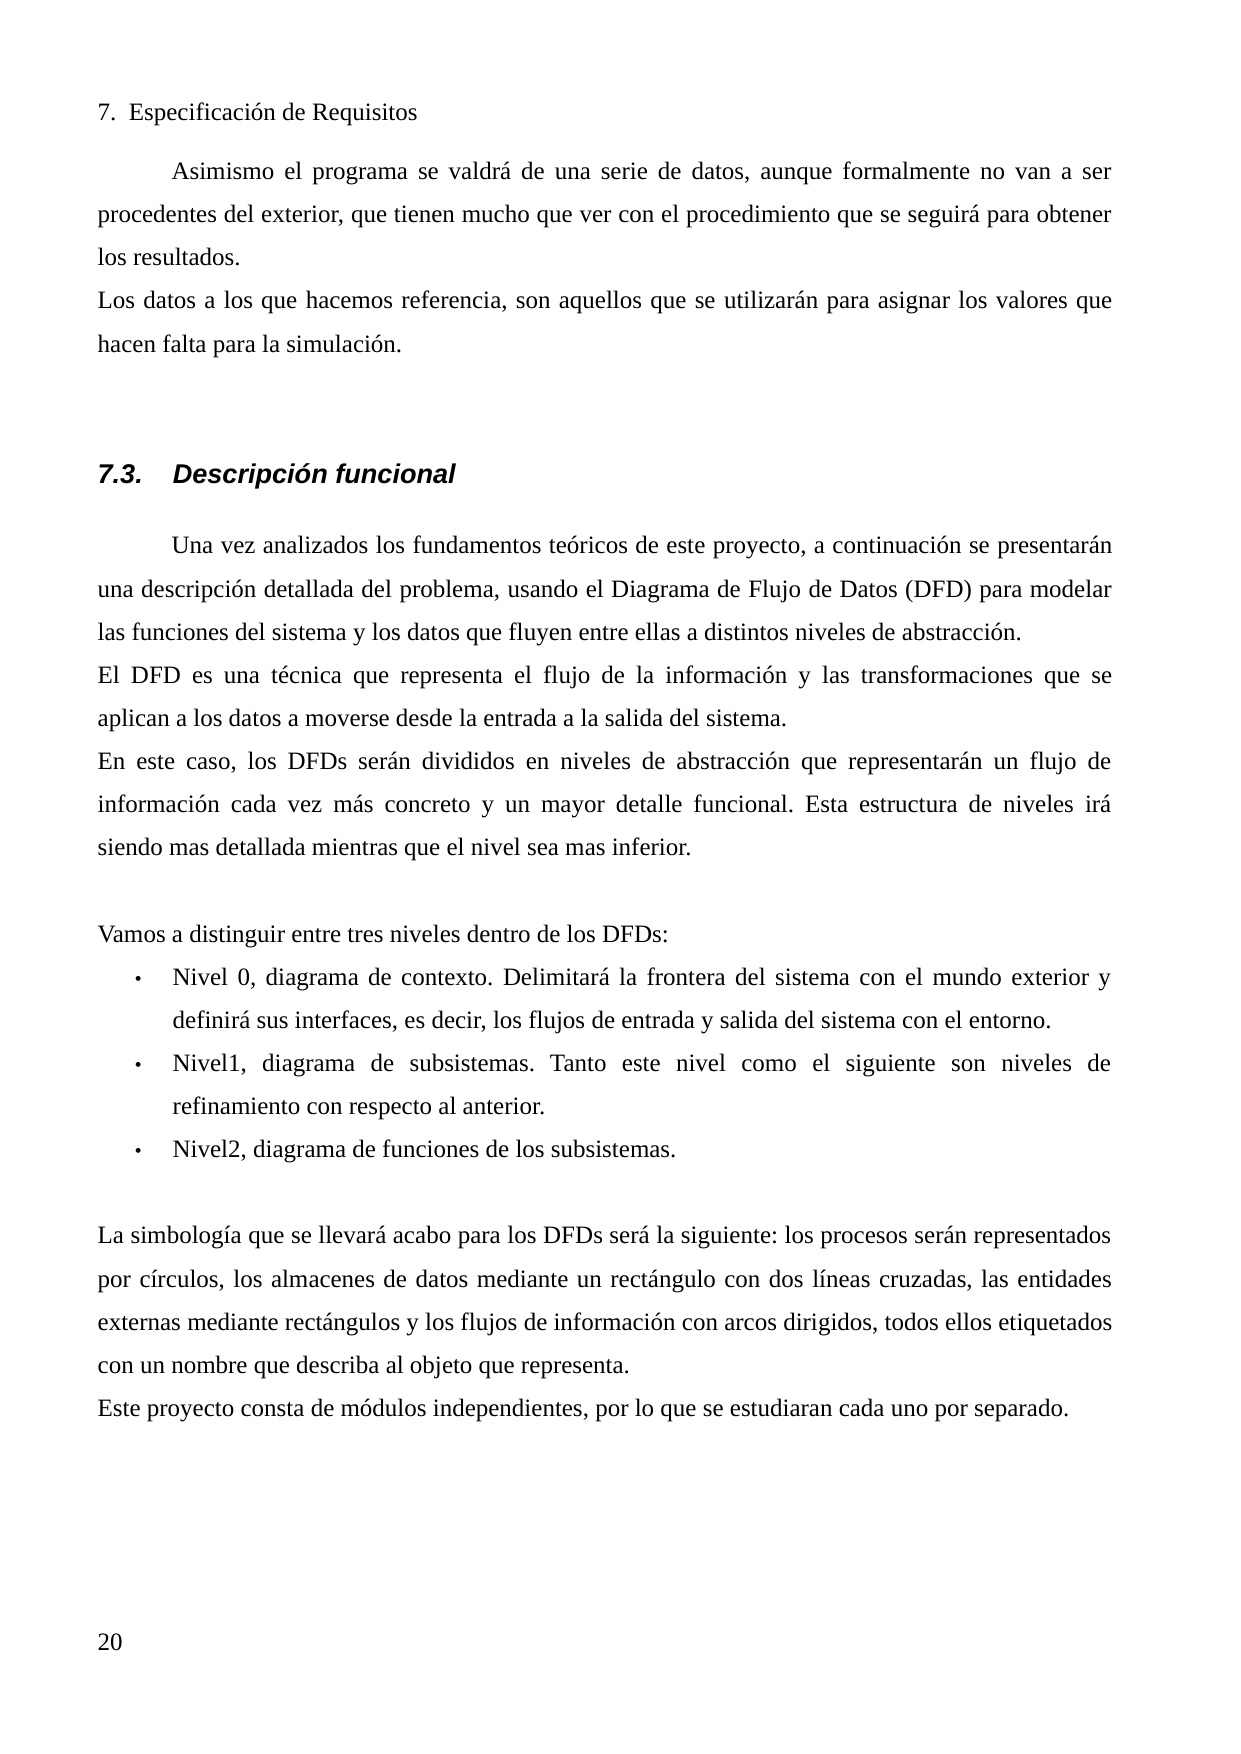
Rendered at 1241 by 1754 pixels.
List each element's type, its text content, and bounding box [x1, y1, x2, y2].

list Nivel1, diagrama de subsistemas. Tanto este nivel como el siguiente son niveles de refinamiento con respecto al anterior. [135, 1048, 1113, 1120]
text Una vez analizados los fundamentos teóricos de este proyecto, a continuación se presentarán una descripción detallada del problema, usando el Diagrama de Flujo de Datos (DFD) para modelar las funciones del sistema y los datos que fluyen entre ellas a distintos niveles de abstracción. [97, 531, 1113, 646]
list Nivel2, diagrama de funciones de los subsistemas. [135, 1134, 1113, 1163]
subtitle Descripción funcional [97, 458, 1113, 489]
text Asimismo el programa se valdrá de una serie de datos, aunque formalmente no van a ser procedentes del exterior, que tienen mucho que ver con el procedimiento que se seguirá para obtener los resultados. [97, 156, 1113, 271]
text En este caso, los DFDs serán divididos en niveles de abstracción que representarán un flujo de información cada vez más concreto y un mayor detalle funcional. Esta estructura de niveles irá siendo mas detallada mientras que el nivel sea mas inferior. [97, 746, 1113, 861]
text Los datos a los que hacemos referencia, son aquellos que se utilizarán para asignar los valores que hacen falta para la simulación. [97, 286, 1113, 357]
text El DFD es una técnica que representa el flujo de la información y las transformaciones que se aplican a los datos a moverse desde la entrada a la salida del sistema. [97, 660, 1113, 732]
list Nivel 0, diagrama de contexto. Delimitará la frontera del sistema con el mundo exterior y definirá sus interfaces, es decir, los flujos de entrada y salida del sistema con el entorno. [135, 962, 1113, 1034]
text Este proyecto consta de módulos independientes, por lo que se estudiaran cada uno por separado. [97, 1393, 1113, 1422]
text La simbología que se llevará acabo para los DFDs será la siguiente: los procesos serán representados por círculos, los almacenes de datos mediante un rectángulo con dos líneas cruzadas, las entidades externas mediante rectángulos y los flujos de información con arcos dirigidos, todos ellos etiquetados con un nombre que describa al objeto que representa. [97, 1221, 1113, 1379]
text Vamos a distinguir entre tres niveles dentro de los DFDs: [97, 919, 1113, 947]
